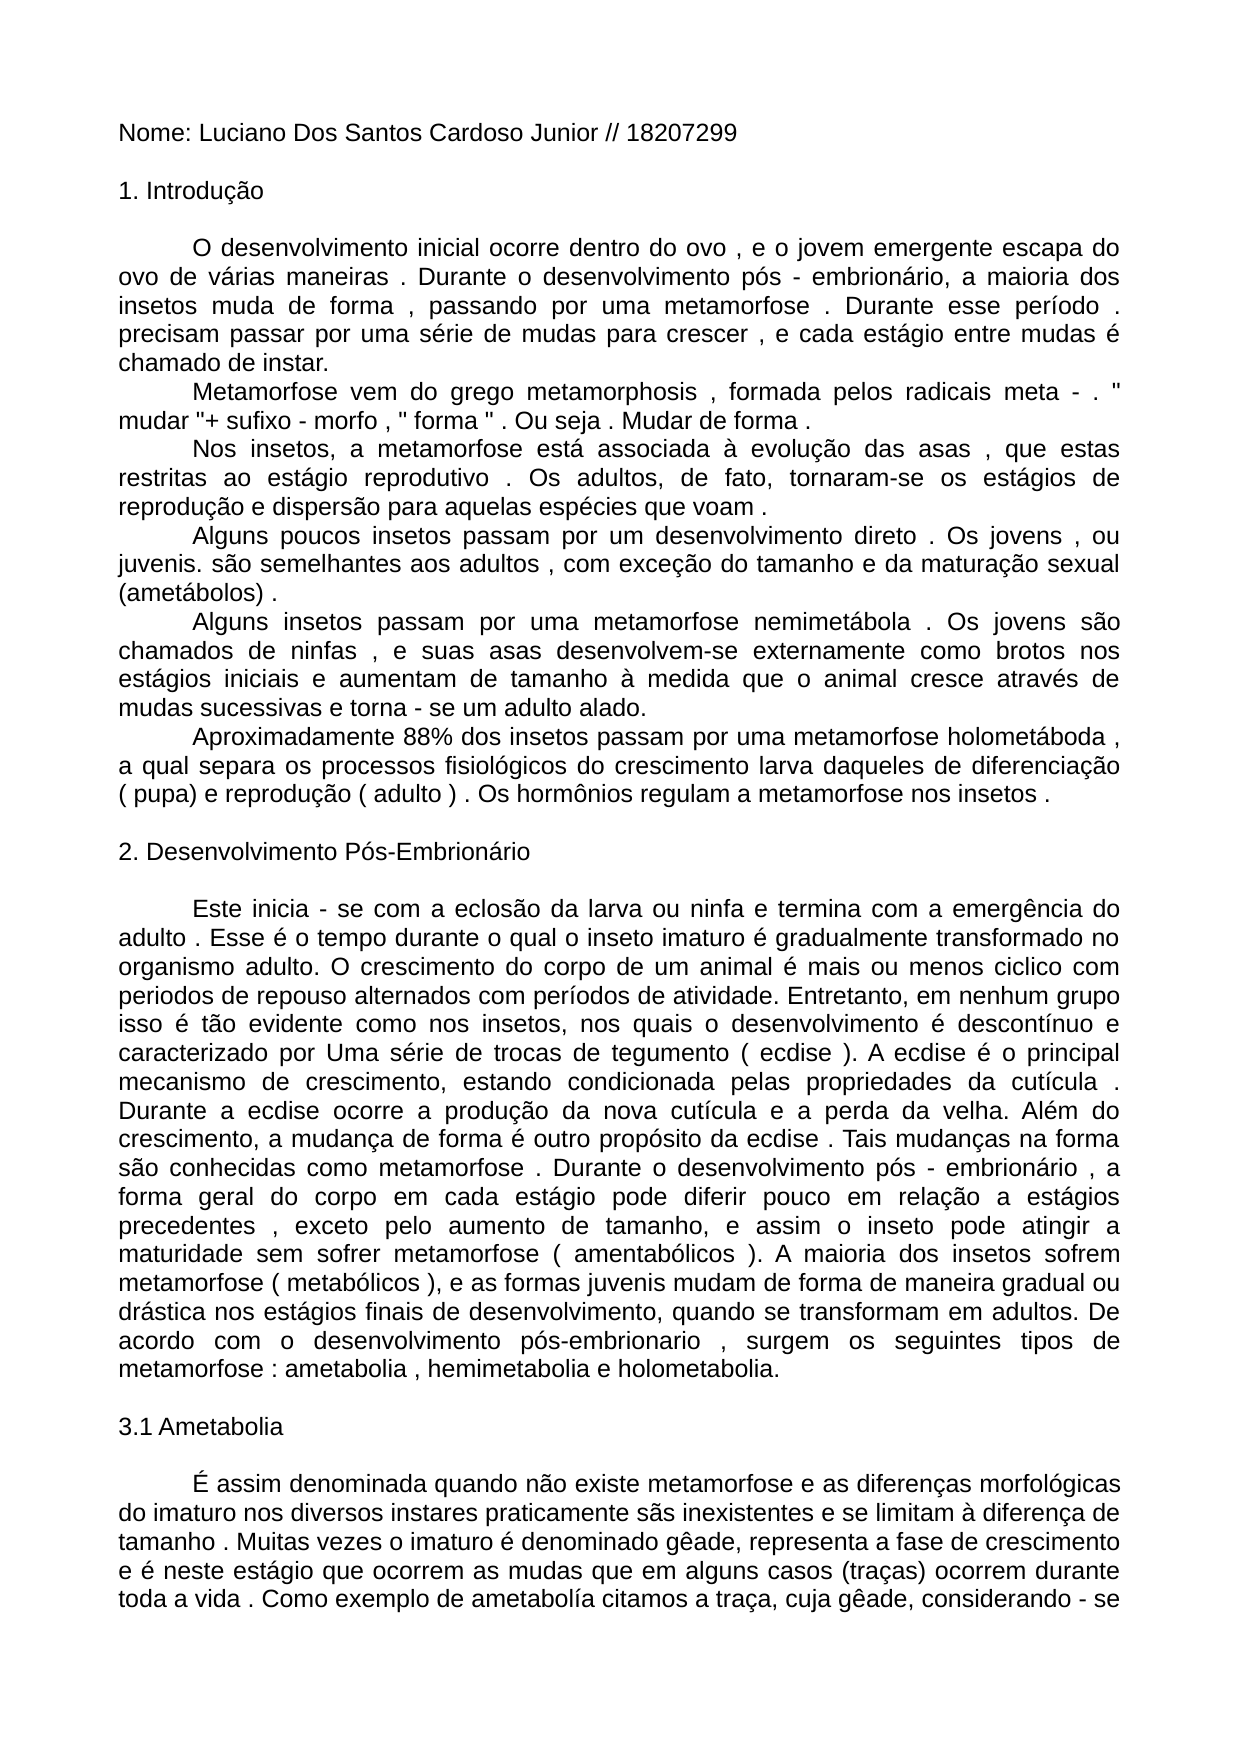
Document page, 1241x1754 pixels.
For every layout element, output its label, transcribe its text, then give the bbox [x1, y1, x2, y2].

text O desenvolvimento inicial ocorre dentro do ovo , e o jovem emergente escapa do ovo de várias maneiras . Durante o desenvolvimento pós - embrionário, a maioria dos insetos muda de forma , passando por uma metamorfose . Durante esse período . precisam passar por uma série de mudas para crescer , e cada estágio entre mudas é chamado de instar. [118, 233, 1122, 377]
text Este inicia - se com a eclosão da larva ou ninfa e termina com a emergência do adulto . Esse é o tempo durante o qual o inseto imaturo é gradualmente transformado no organismo adulto. O crescimento do corpo de um animal é mais ou menos ciclico com periodos de repouso alternados com períodos de atividade. Entretanto, em nenhum grupo isso é tão evidente como nos insetos, nos quais o desenvolvimento é descontínuo e caracterizado por Uma série de trocas de tegumento ( ecdise ). A ecdise é o principal mecanismo de crescimento, estando condicionada pelas propriedades da cutícula . Durante a ecdise ocorre a produção da nova cutícula e a perda da velha. Além do crescimento, a mudança de forma é outro propósito da ecdise . Tais mudanças na forma são conhecidas como metamorfose . Durante o desenvolvimento pós - embrionário , a forma geral do corpo em cada estágio pode diferir pouco em relação a estágios precedentes , exceto pelo aumento de tamanho, e assim o inseto pode atingir a maturidade sem sofrer metamorfose ( amentabólicos ). A maioria dos insetos sofrem metamorfose ( metabólicos ), e as formas juvenis mudam de forma de maneira gradual ou drástica nos estágios finais de desenvolvimento, quando se transformam em adultos. De acordo com o desenvolvimento pós-embrionario , surgem os seguintes tipos de metamorfose : ametabolia , hemimetabolia e holometabolia. [118, 894, 1122, 1383]
text Alguns poucos insetos passam por um desenvolvimento direto . Os jovens , ou juvenis. são semelhantes aos adultos , com exceção do tamanho e da maturação sexual (ametábolos) . [118, 521, 1122, 607]
text 2. Desenvolvimento Pós-Embrionário [118, 837, 1122, 866]
text Metamorfose vem do grego metamorphosis , formada pelos radicais meta - . " mudar "+ sufixo - morfo , " forma " . Ou seja . Mudar de forma . [118, 377, 1122, 434]
text Aproximadamente 88% dos insetos passam por uma metamorfose holometáboda , a qual separa os processos fisiológicos do crescimento larva daqueles de diferenciação ( pupa) e reprodução ( adulto ) . Os hormônios regulam a metamorfose nos insetos . [118, 722, 1122, 808]
text Alguns insetos passam por uma metamorfose nemimetábola . Os jovens são chamados de ninfas , e suas asas desenvolvem-se externamente como brotos nos estágios iniciais e aumentam de tamanho à medida que o animal cresce através de mudas sucessivas e torna - se um adulto alado. [118, 607, 1122, 722]
text 3.1 Ametabolia [118, 1412, 1122, 1441]
text 1. Introdução [118, 176, 1122, 204]
text Nos insetos, a metamorfose está associada à evolução das asas , que estas restritas ao estágio reprodutivo . Os adultos, de fato, tornaram-se os estágios de reprodução e dispersão para aquelas espécies que voam . [118, 434, 1122, 521]
text Nome: Luciano Dos Santos Cardoso Junior // 18207299 [118, 118, 1122, 147]
text É assim denominada quando não existe metamorfose e as diferenças morfológicas do imaturo nos diversos instares praticamente sãs inexistentes e se limitam à diferença de tamanho . Muitas vezes o imaturo é denominado gêade, representa a fase de crescimento e é neste estágio que ocorrem as mudas que em alguns casos (traças) ocorrem durante toda a vida . Como exemplo de ametabolía citamos a traça, cuja gêade, considerando - se [118, 1469, 1122, 1613]
